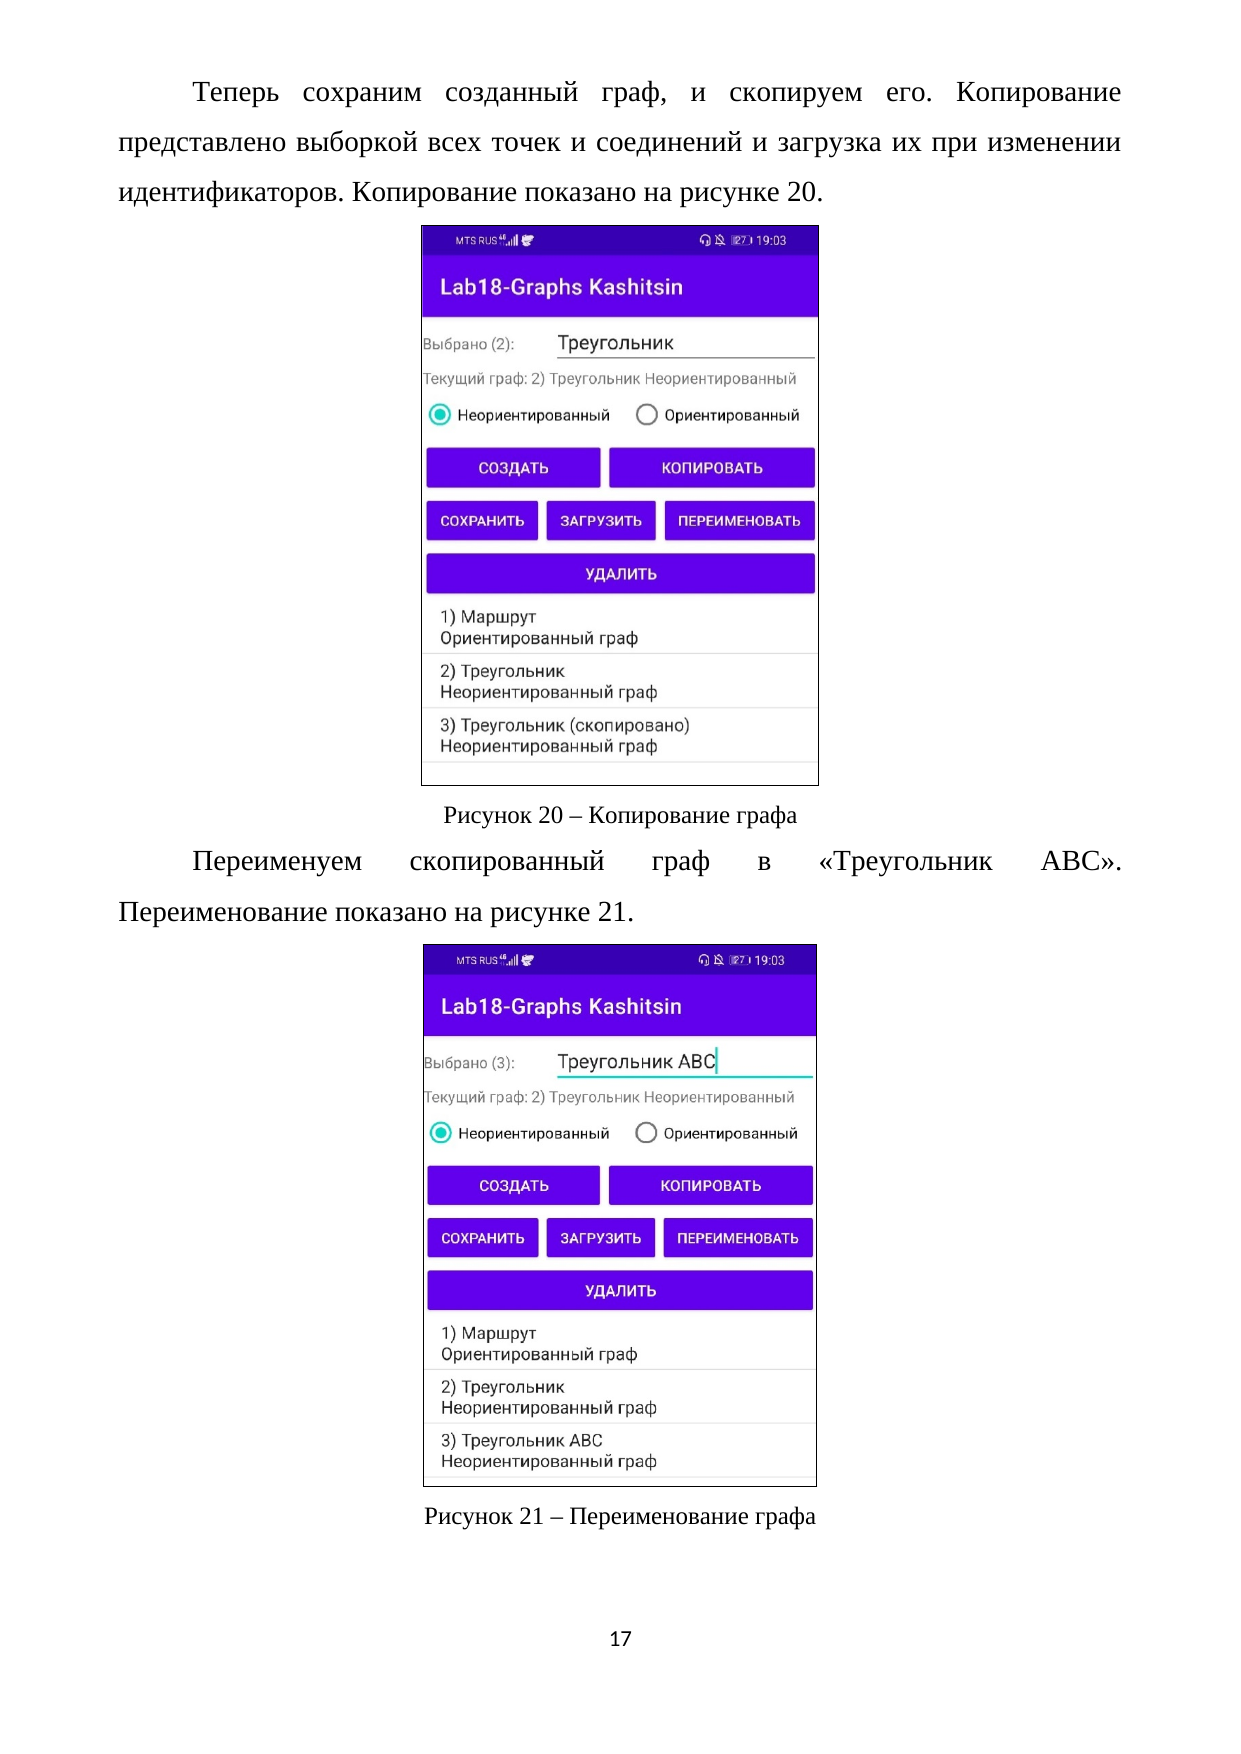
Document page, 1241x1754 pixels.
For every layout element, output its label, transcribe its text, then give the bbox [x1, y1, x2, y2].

text Рисунок 20 – Копирование графа [118, 800, 1122, 829]
text Теперь сохраним созданный граф, и скопируем его. Копирование представлено выборкой всех точек и соединений и загрузка их при изменении идентификаторов. Копирование показано на рисунке 20. [118, 74, 1122, 208]
text Рисунок 21 – Переименование графа [118, 1501, 1122, 1529]
text Переименуем скопированный граф в «Треугольник ABC». Переименование показано на рисунке 21. [118, 843, 1122, 927]
